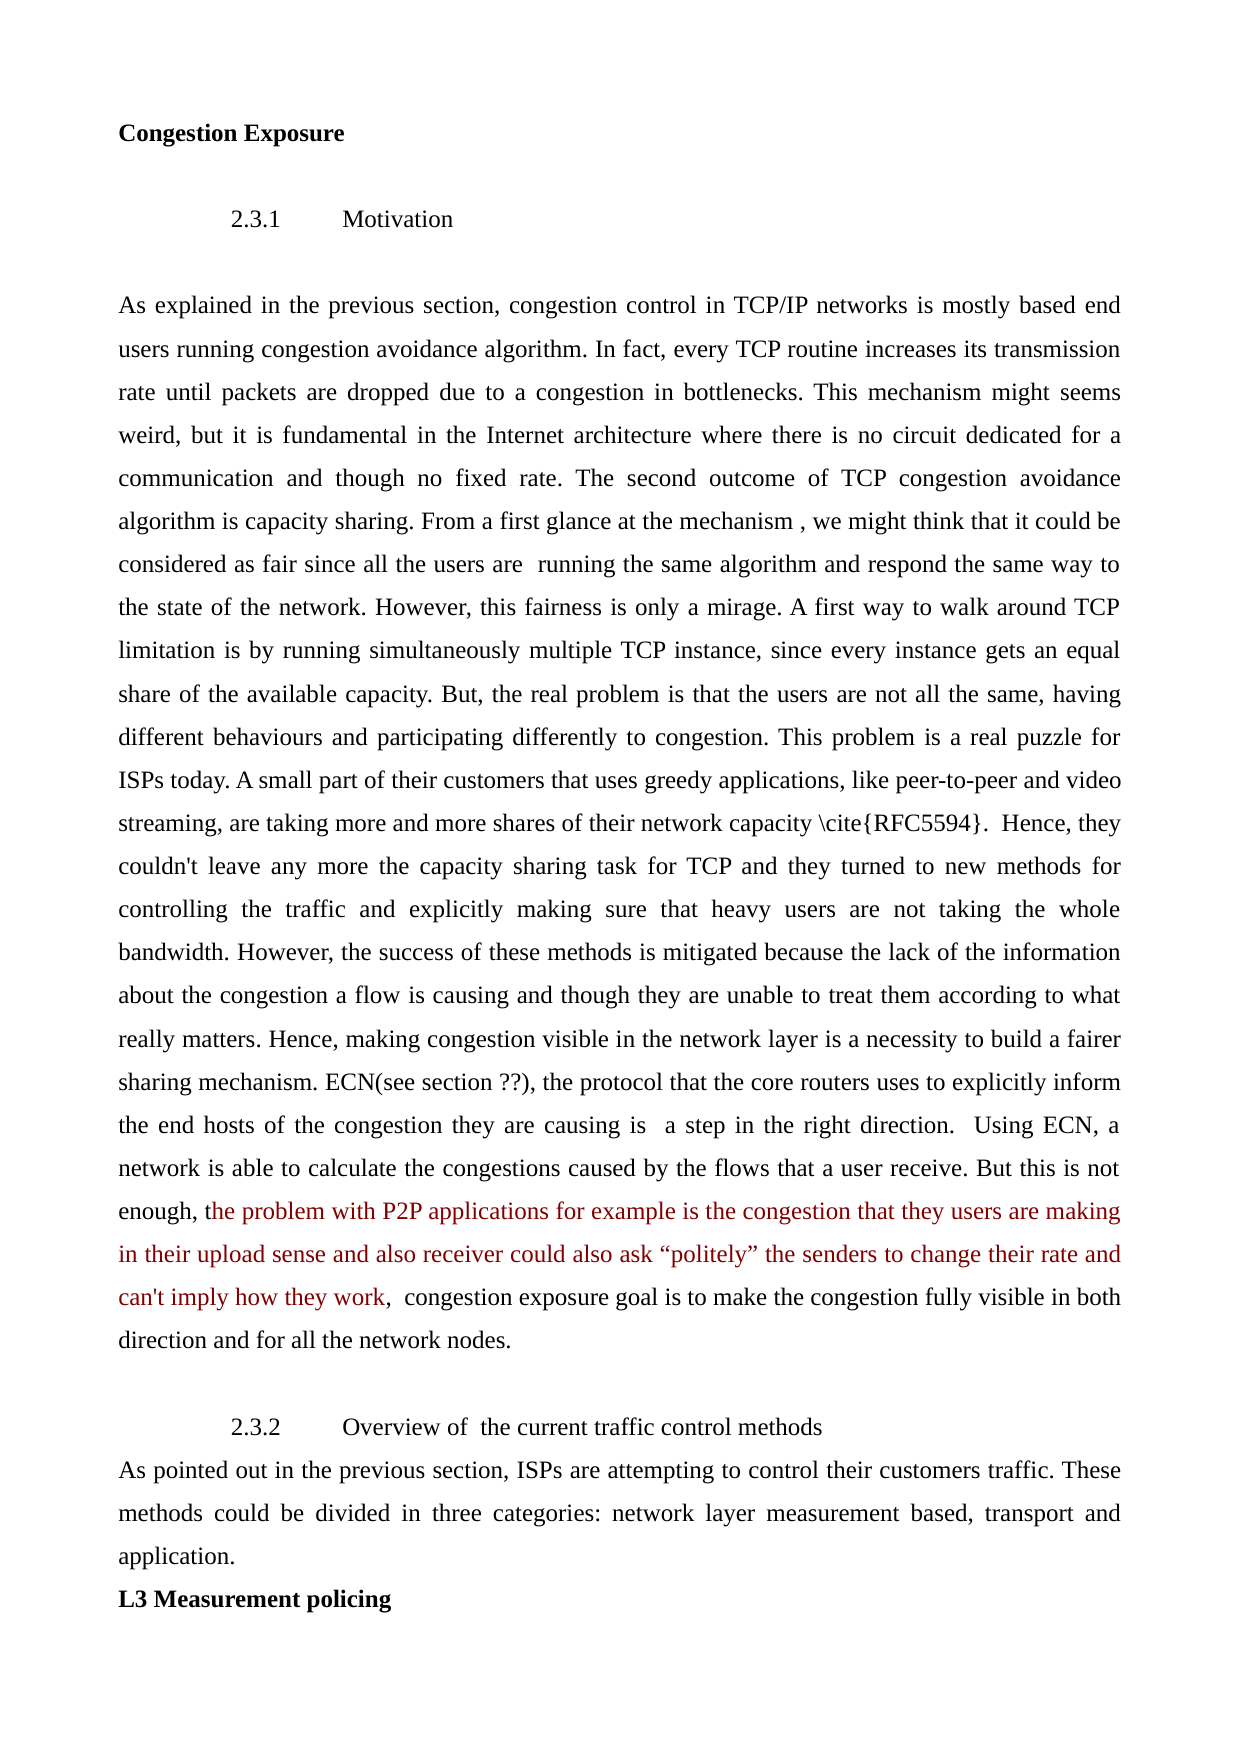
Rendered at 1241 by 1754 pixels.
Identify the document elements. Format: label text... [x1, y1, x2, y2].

list Motivation [231, 204, 1122, 233]
text As explained in the previous section, congestion control in TCP/IP networks is mostly based end users running congestion avoidance algorithm. In fact, every TCP routine increases its transmission rate until packets are dropped due to a congestion in bottlenecks. This mechanism might seems weird, but it is fundamental in the Internet architecture where there is no circuit dedicated for a communication and though no fixed rate. The second outcome of TCP congestion avoidance algorithm is capacity sharing. From a first glance at the mechanism , we might think that it could be considered as fair since all the users are running the same algorithm and respond the same way to the state of the network. However, this fairness is only a mirage. A first way to walk around TCP limitation is by running simultaneously multiple TCP instance, since every instance gets an equal share of the available capacity. But, the real problem is that the users are not all the same, having different behaviours and participating differently to congestion. This problem is a real puzzle for ISPs today. A small part of their customers that uses greedy applications, like peer-to-peer and video streaming, are taking more and more shares of their network capacity \cite{RFC5594}. Hence, they couldn't leave any more the capacity sharing task for TCP and they turned to new methods for controlling the traffic and explicitly making sure that heavy users are not taking the whole bandwidth. However, the success of these methods is mitigated because the lack of the information about the congestion a flow is causing and though they are unable to treat them according to what really matters. Hence, making congestion visible in the network layer is a necessity to build a fairer sharing mechanism. ECN(see section ??), the protocol that the core routers uses to explicitly inform the end hosts of the congestion they are causing is a step in the right direction. Using ECN, a network is able to calculate the congestions caused by the flows that a user receive. But this is not enough, the problem with P2P applications for example is the congestion that they users are making in their upload sense and also receiver could also ask “politely” the senders to change their rate and can't imply how they work, congestion exposure goal is to make the congestion fully visible in both direction and for all the network nodes. [118, 291, 1122, 1354]
list Overview of the current traffic control methods [231, 1412, 1122, 1441]
text As pointed out in the previous section, ISPs are attempting to control their customers traffic. These methods could be divided in three categories: network layer measurement based, transport and application. [118, 1455, 1122, 1570]
text Congestion Exposure [118, 118, 1122, 147]
text L3 Measurement policing [118, 1584, 1122, 1613]
